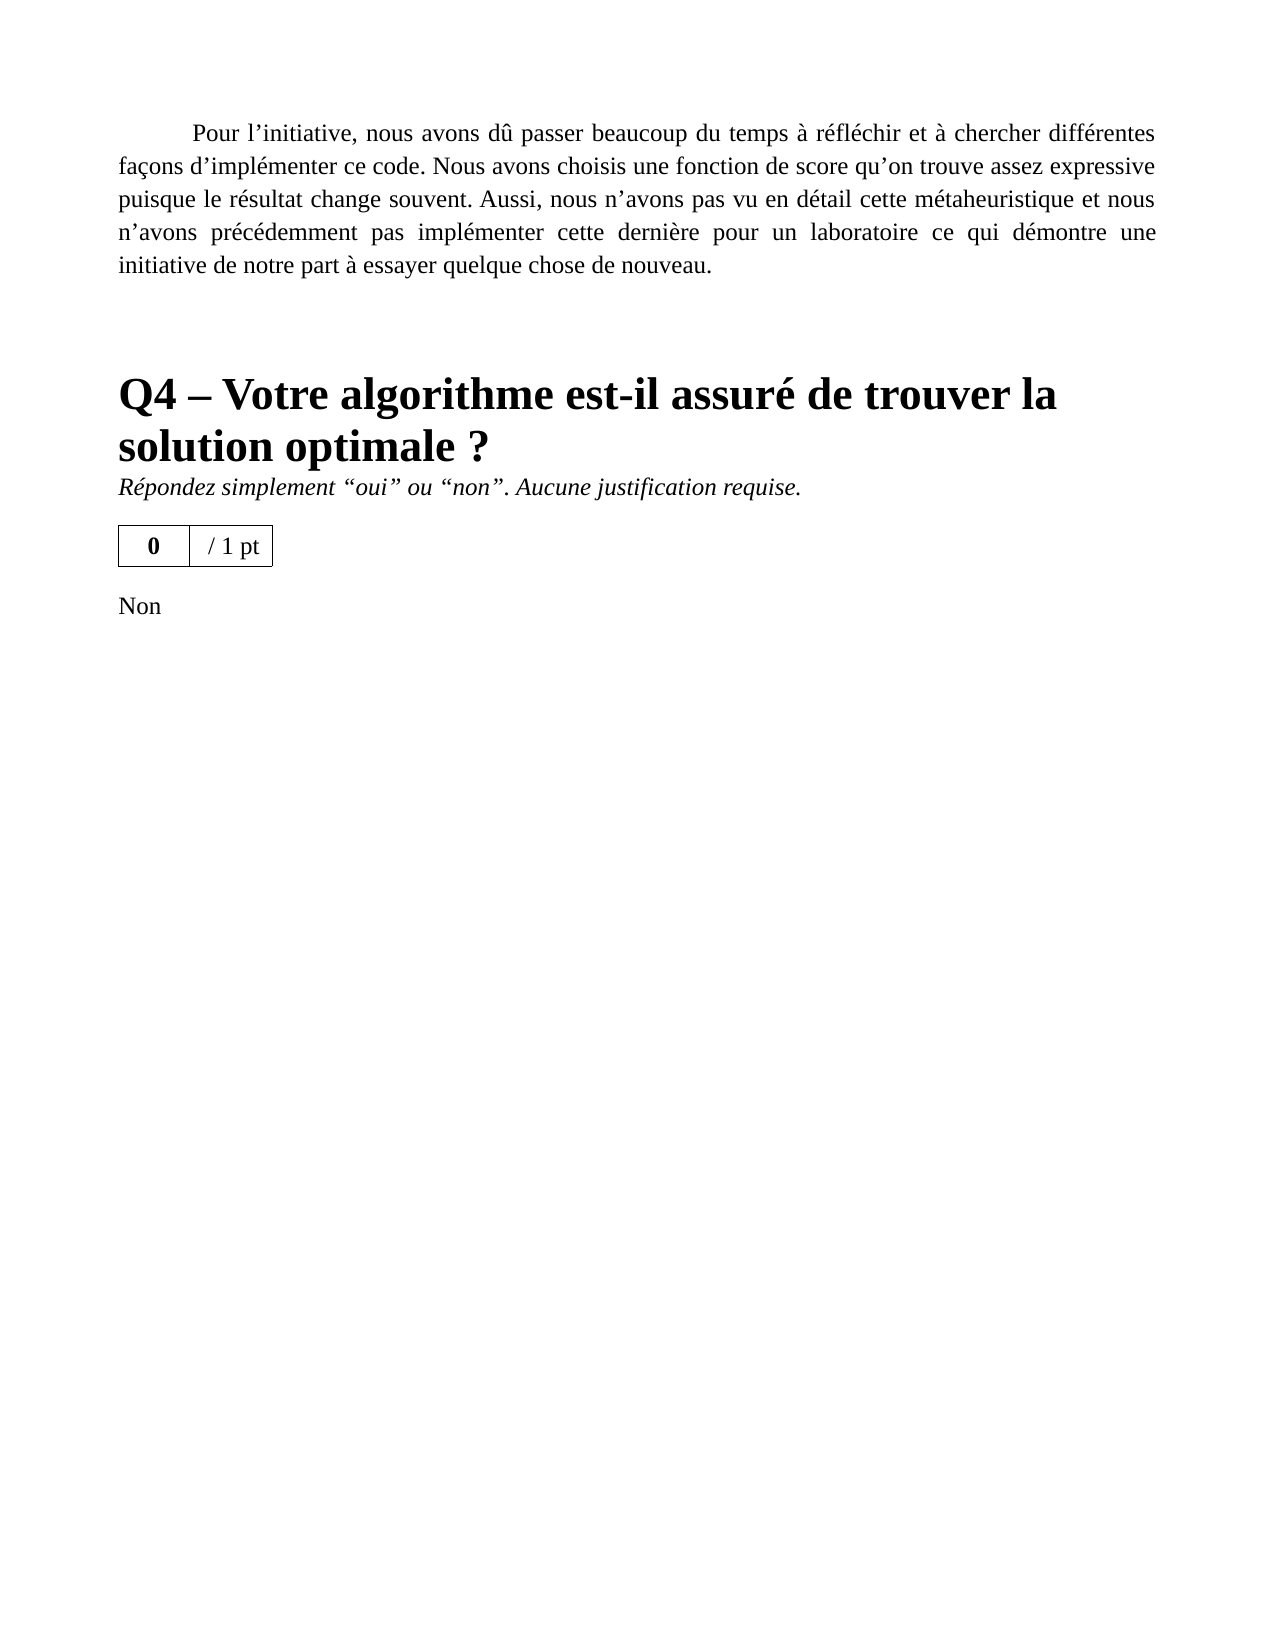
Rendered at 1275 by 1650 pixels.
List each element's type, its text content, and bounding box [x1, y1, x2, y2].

subtitle Q4 – Votre algorithme est-il assuré de trouver la solution optimale ? [118, 366, 1157, 472]
text Pour l’initiative, nous avons dû passer beaucoup du temps à réfléchir et à chercher différentes façons d’implémenter ce code. Nous avons choisis une fonction de score qu’on trouve assez expressive puisque le résultat change souvent. Aussi, nous n’avons pas vu en détail cette métaheuristique et nous n’avons précédemment pas implémenter cette dernière pour un laboratoire ce qui démontre une initiative de notre part à essayer quelque chose de nouveau. [118, 118, 1157, 279]
table_header / 1 pt [190, 526, 272, 566]
text Répondez simplement “oui” ou “non”. Aucune justification requise. [118, 472, 1157, 500]
table_header 0 [119, 526, 189, 566]
text Non [118, 591, 1157, 619]
